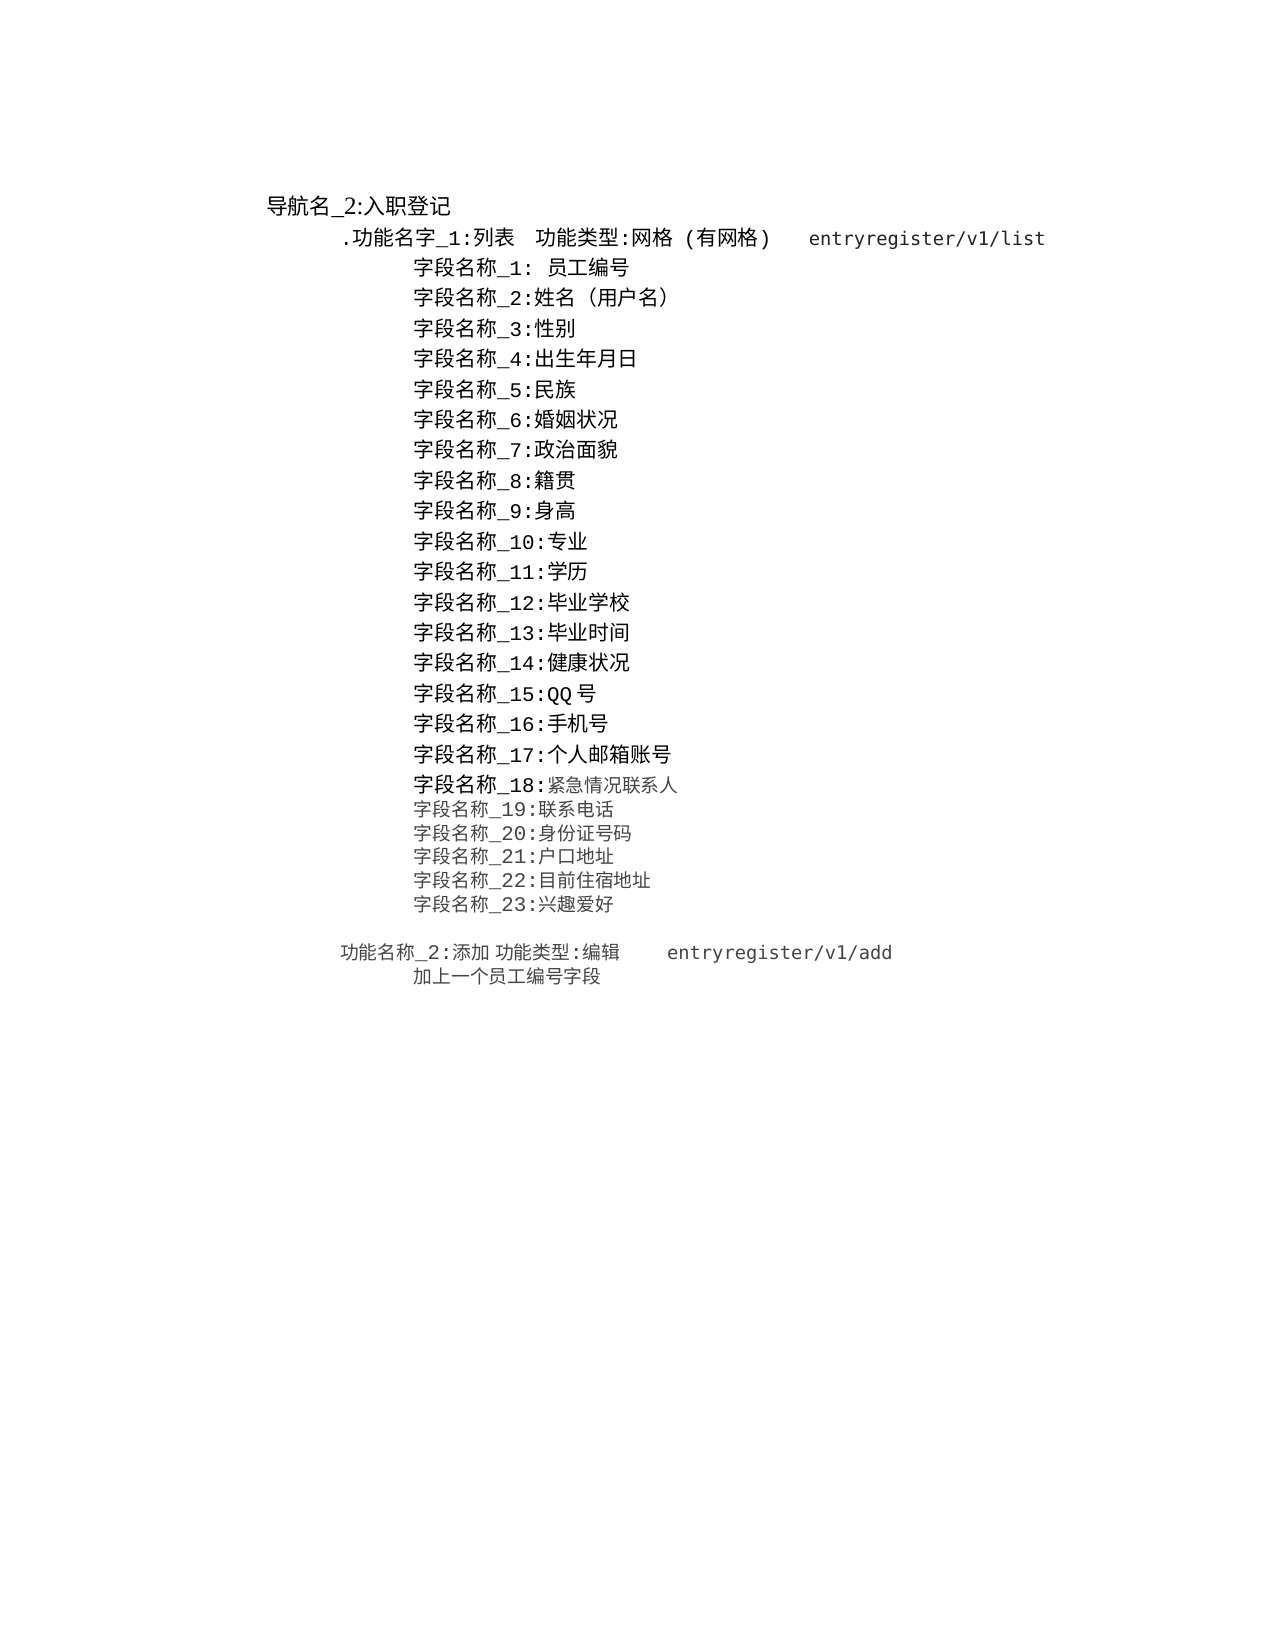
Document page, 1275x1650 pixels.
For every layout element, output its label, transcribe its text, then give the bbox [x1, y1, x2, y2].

text 字段名称_7:政治面貌 [118, 434, 1157, 464]
text 字段名称_4:出生年月日 [118, 342, 1157, 373]
text 字段名称_6:婚姻状况 [118, 403, 1157, 434]
text 加上一个员工编号字段 [118, 965, 1157, 989]
text 字段名称_17:个人邮箱账号 [118, 738, 1157, 768]
text 字段名称_3:性别 [118, 312, 1157, 342]
text 字段名称_19:联系电话 [118, 799, 1157, 822]
text 功能名称_2:添加 功能类型:编辑 entryregister/v1/add [118, 942, 1157, 965]
text 字段名称_16:手机号 [118, 707, 1157, 738]
text 字段名称_8:籍贯 [118, 464, 1157, 494]
text 字段名称_22:目前住宿地址 [118, 870, 1157, 894]
text 字段名称_15:QQ号 [118, 677, 1157, 707]
text 字段名称_1: 员工编号 [118, 251, 1157, 282]
text 字段名称_2:姓名（用户名） [118, 282, 1157, 312]
text .功能名字_1:列表 功能类型:网格 (有网格) entryregister/v1/list [118, 221, 1157, 251]
text 字段名称_23:兴趣爱好 [118, 894, 1157, 918]
text 字段名称_13:毕业时间 [118, 616, 1157, 647]
text 字段名称_11:学历 [118, 555, 1157, 586]
text 字段名称_21:户口地址 [118, 846, 1157, 870]
text 导航名_2:入职登记 [118, 189, 1157, 221]
text 字段名称_14:健康状况 [118, 647, 1157, 677]
text 字段名称_9:身高 [118, 494, 1157, 525]
text 字段名称_10:专业 [118, 525, 1157, 555]
text 字段名称_5:民族 [118, 373, 1157, 403]
text 字段名称_20:身份证号码 [118, 822, 1157, 846]
text 字段名称_18:紧急情况联系人 [118, 768, 1157, 799]
text 字段名称_12:毕业学校 [118, 586, 1157, 616]
